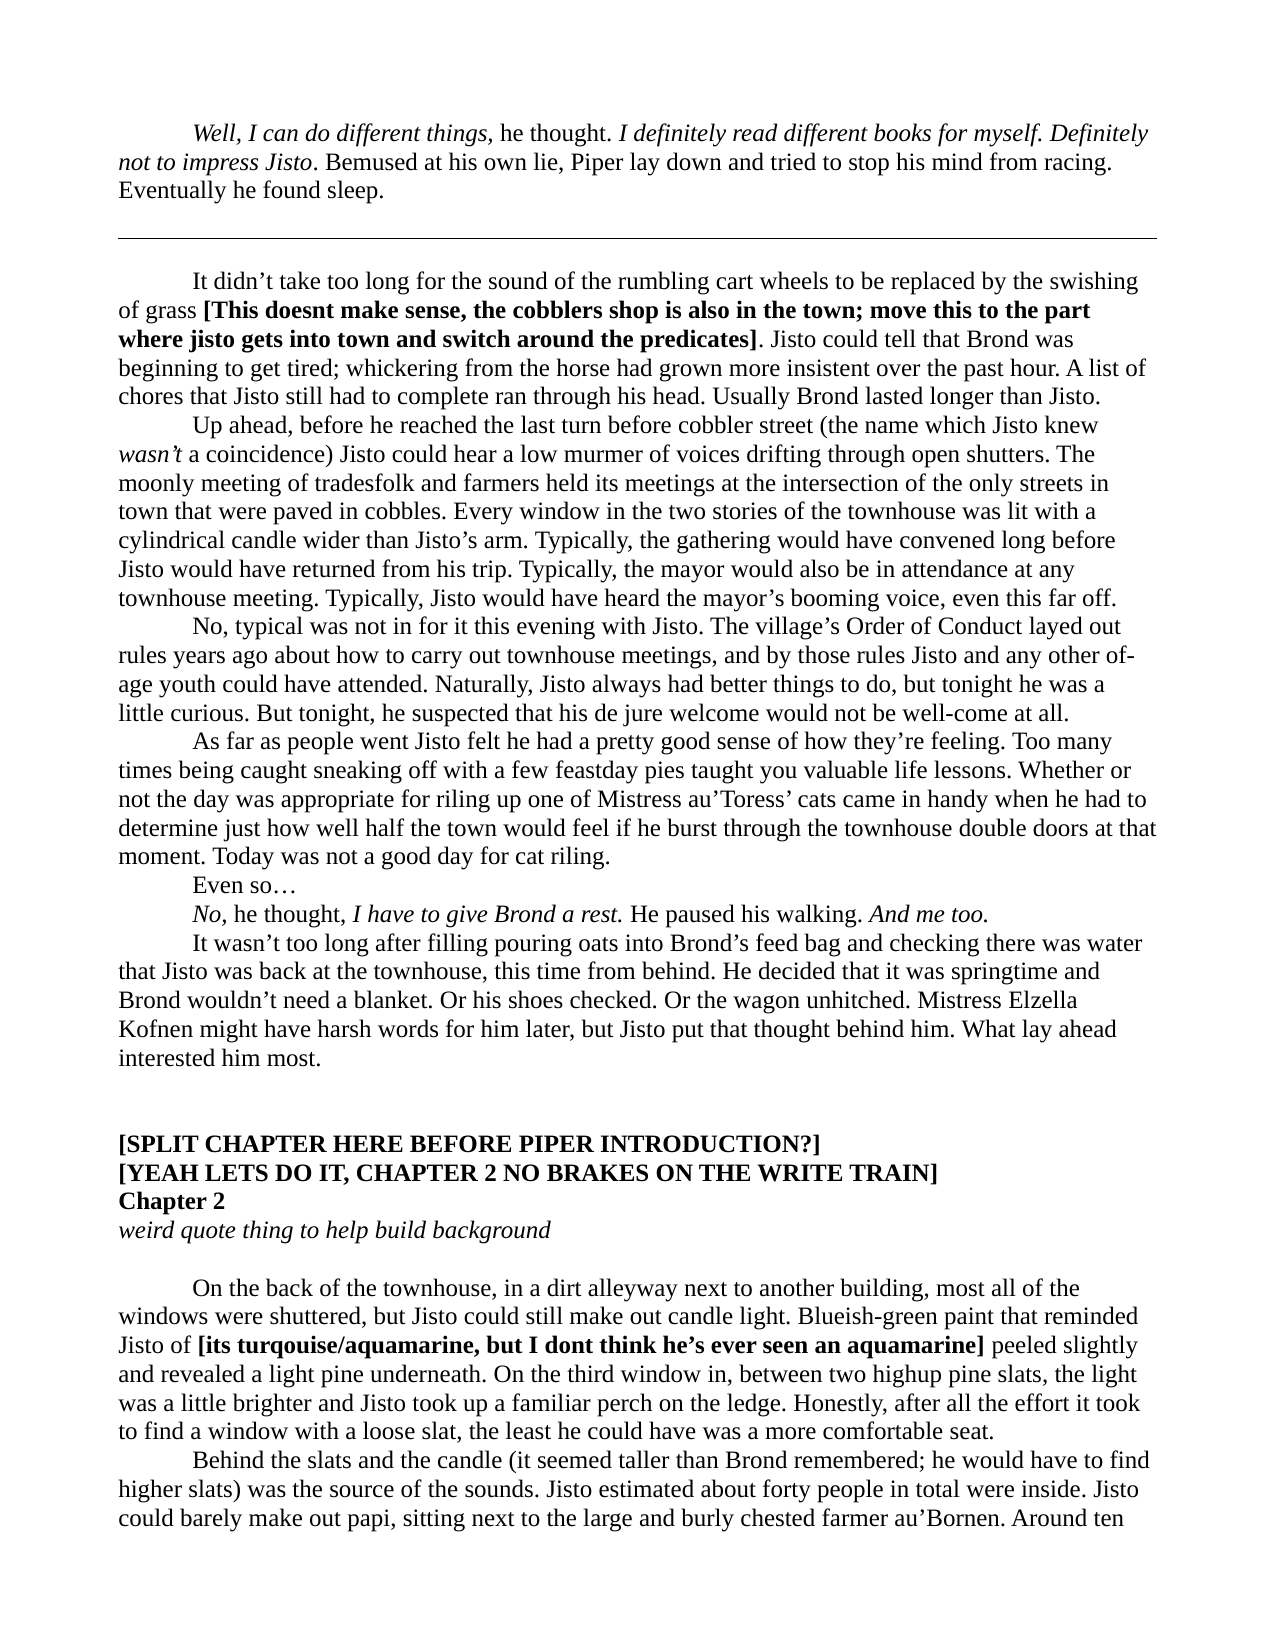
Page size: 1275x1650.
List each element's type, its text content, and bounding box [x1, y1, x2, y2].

text [YEAH LETS DO IT, CHAPTER 2 NO BRAKES ON THE WRITE TRAIN] [118, 1158, 1157, 1186]
text Behind the slats and the candle (it seemed taller than Brond remembered; he would have to find higher slats) was the source of the sounds. Jisto estimated about forty people in total were inside. Jisto could barely make out papi, sitting next to the large and burly chested farmer au’Bornen. Around ten [118, 1445, 1157, 1531]
text Chapter 2 [118, 1186, 1157, 1215]
text Well, I can do different things, he thought. I definitely read different books for myself. Definitely not to impress Jisto. Bemused at his own lie, Piper lay down and tried to stop his mind from racing. Eventually he found sleep. [118, 118, 1157, 204]
text It wasn’t too long after filling pouring oats into Brond’s feed bag and checking there was water that Jisto was back at the townhouse, this time from behind. He decided that it was springtime and Brond wouldn’t need a blanket. Or his shoes checked. Or the wagon unhitched. Mistress Elzella Kofnen might have harsh words for him later, but Jisto put that thought behind him. What lay ahead interested him most. [118, 928, 1157, 1071]
text No, typical was not in for it this evening with Jisto. The village’s Order of Conduct layed out rules years ago about how to carry out townhouse meetings, and by those rules Jisto and any other of-age youth could have attended. Naturally, Jisto always had better things to do, but tonight he was a little curious. But tonight, he suspected that his de jure welcome would not be well-come at all. [118, 611, 1157, 726]
text As far as people went Jisto felt he had a pretty good sense of how they’re feeling. Too many times being caught sneaking off with a few feastday pies taught you valuable life lessons. Whether or not the day was appropriate for riling up one of Mistress au’Toress’ cats came in handy when he had to determine just how well half the town would feel if he burst through the townhouse double doors at that moment. Today was not a good day for cat riling. [118, 726, 1157, 870]
text Even so… [118, 870, 1157, 899]
text Up ahead, before he reached the last turn before cobbler street (the name which Jisto knew wasn’t a coincidence) Jisto could hear a low murmer of voices drifting through open shutters. The moonly meeting of tradesfolk and farmers held its meetings at the intersection of the only streets in town that were paved in cobbles. Every window in the two stories of the townhouse was lit with a cylindrical candle wider than Jisto’s arm. Typically, the gathering would have convened long before Jisto would have returned from his trip. Typically, the mayor would also be in attendance at any townhouse meeting. Typically, Jisto would have heard the mayor’s booming voice, even this far off. [118, 410, 1157, 611]
text weird quote thing to help build background [118, 1215, 1157, 1244]
text It didn’t take too long for the sound of the rumbling cart wheels to be replaced by the swishing of grass [This doesnt make sense, the cobblers shop is also in the town; move this to the part where jisto gets into town and switch around the predicates]. Jisto could tell that Brond was beginning to get tired; whickering from the horse had grown more insistent over the past hour. A list of chores that Jisto still had to complete ran through his head. Usually Brond lasted longer than Jisto. [118, 266, 1157, 410]
text [SPLIT CHAPTER HERE BEFORE PIPER INTRODUCTION?] [118, 1129, 1157, 1158]
text On the back of the townhouse, in a dirt alleyway next to another building, most all of the windows were shuttered, but Jisto could still make out candle light. Blueish-green paint that reminded Jisto of [its turqouise/aquamarine, but I dont think he’s ever seen an aquamarine] peeled slightly and revealed a light pine underneath. On the third window in, between two highup pine slats, the light was a little brighter and Jisto took up a familiar perch on the ledge. Honestly, after all the effort it took to find a window with a loose slat, the least he could have was a more comfortable seat. [118, 1273, 1157, 1445]
text No, he thought, I have to give Brond a rest. He paused his walking. And me too. [118, 899, 1157, 928]
